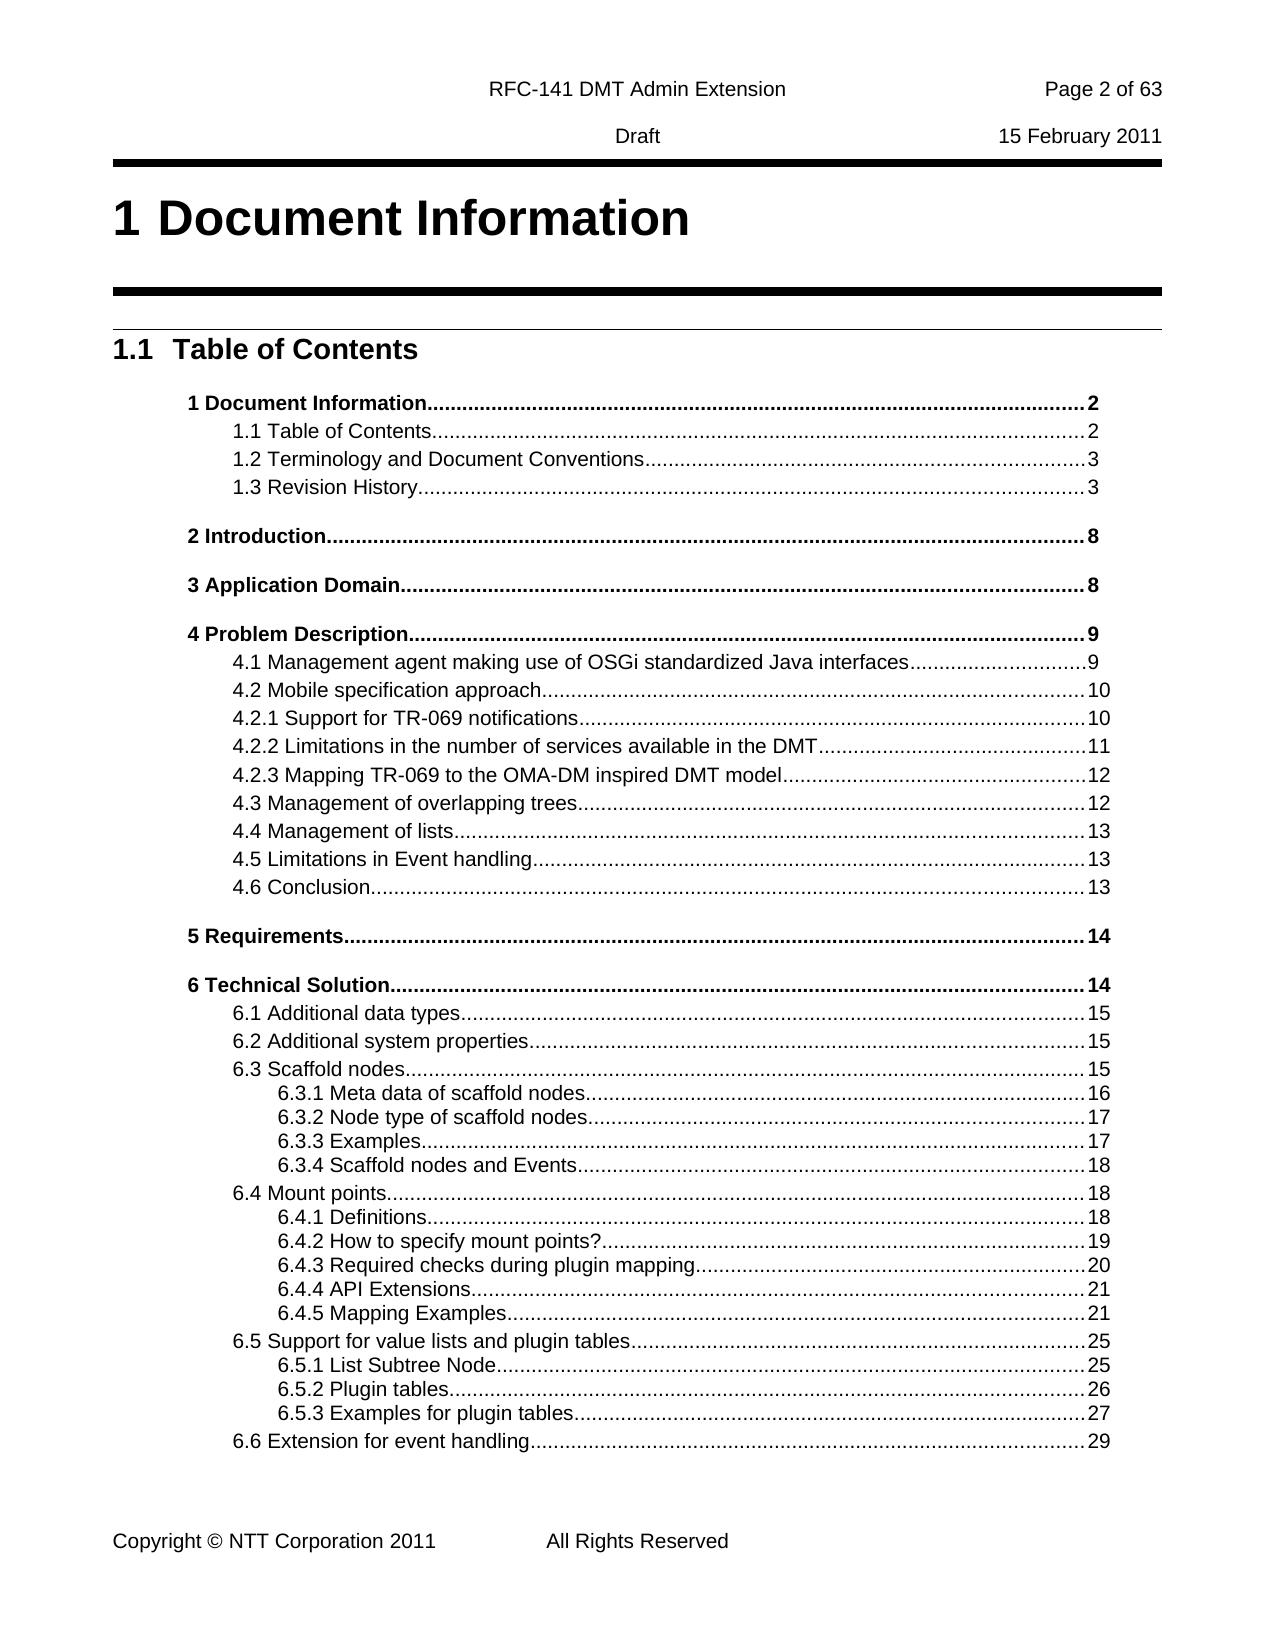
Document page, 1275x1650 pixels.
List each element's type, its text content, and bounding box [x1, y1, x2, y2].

text 1.3 Revision History 3 [232, 475, 1162, 499]
text 6 Technical Solution 14 [187, 973, 1162, 997]
text 5 Requirements 14 [187, 924, 1162, 948]
text 4 Problem Description 9 [187, 622, 1162, 646]
text 6.3.3 Examples 17 [277, 1129, 1162, 1153]
text 4.4 Management of lists 13 [232, 819, 1162, 843]
text 4.1 Management agent making use of OSGi standardized Java interfaces 9 [232, 650, 1162, 674]
text 4.2 Mobile specification approach 10 [232, 678, 1162, 702]
text 4.6 Conclusion 13 [232, 875, 1162, 899]
text 6.4.1 Definitions 18 [277, 1205, 1162, 1229]
text 4.3 Management of overlapping trees 12 [232, 791, 1162, 814]
subtitle Document Information [112, 160, 1162, 296]
text 6.3.4 Scaffold nodes and Events 18 [277, 1153, 1162, 1177]
text 4.2.2 Limitations in the number of services available in the DMT 11 [232, 734, 1162, 758]
text 6.4.3 Required checks during plugin mapping 20 [277, 1253, 1162, 1277]
text 6.6 Extension for event handling 29 [232, 1429, 1162, 1453]
text 1.1 Table of Contents 2 [232, 419, 1162, 443]
text 6.4 Mount points 18 [232, 1181, 1162, 1205]
subtitle Table of Contents [112, 330, 1162, 366]
text 6.2 Additional system properties 15 [232, 1029, 1162, 1053]
text 6.3.2 Node type of scaffold nodes 17 [277, 1105, 1162, 1129]
text 4.2.1 Support for TR-069 notifications 10 [232, 706, 1162, 730]
text 6.4.5 Mapping Examples 21 [277, 1301, 1162, 1325]
text 1 Document Information 2 [187, 391, 1162, 414]
text 6.1 Additional data types 15 [232, 1001, 1162, 1025]
text 6.3.1 Meta data of scaffold nodes 16 [277, 1081, 1162, 1105]
text 6.4.2 How to specify mount points? 19 [277, 1229, 1162, 1253]
text 6.5.3 Examples for plugin tables 27 [277, 1401, 1162, 1425]
text 6.3 Scaffold nodes 15 [232, 1057, 1162, 1081]
text 6.5.2 Plugin tables 26 [277, 1377, 1162, 1401]
text 4.2.3 Mapping TR-069 to the OMA-DM inspired DMT model 12 [232, 762, 1162, 786]
text 2 Introduction 8 [187, 524, 1162, 548]
text 6.5 Support for value lists and plugin tables 25 [232, 1329, 1162, 1353]
text 1.2 Terminology and Document Conventions 3 [232, 447, 1162, 471]
text 3 Application Domain 8 [187, 573, 1162, 597]
text 4.5 Limitations in Event handling 13 [232, 847, 1162, 871]
text 6.4.4 API Extensions 21 [277, 1277, 1162, 1301]
text 6.5.1 List Subtree Node 25 [277, 1353, 1162, 1377]
